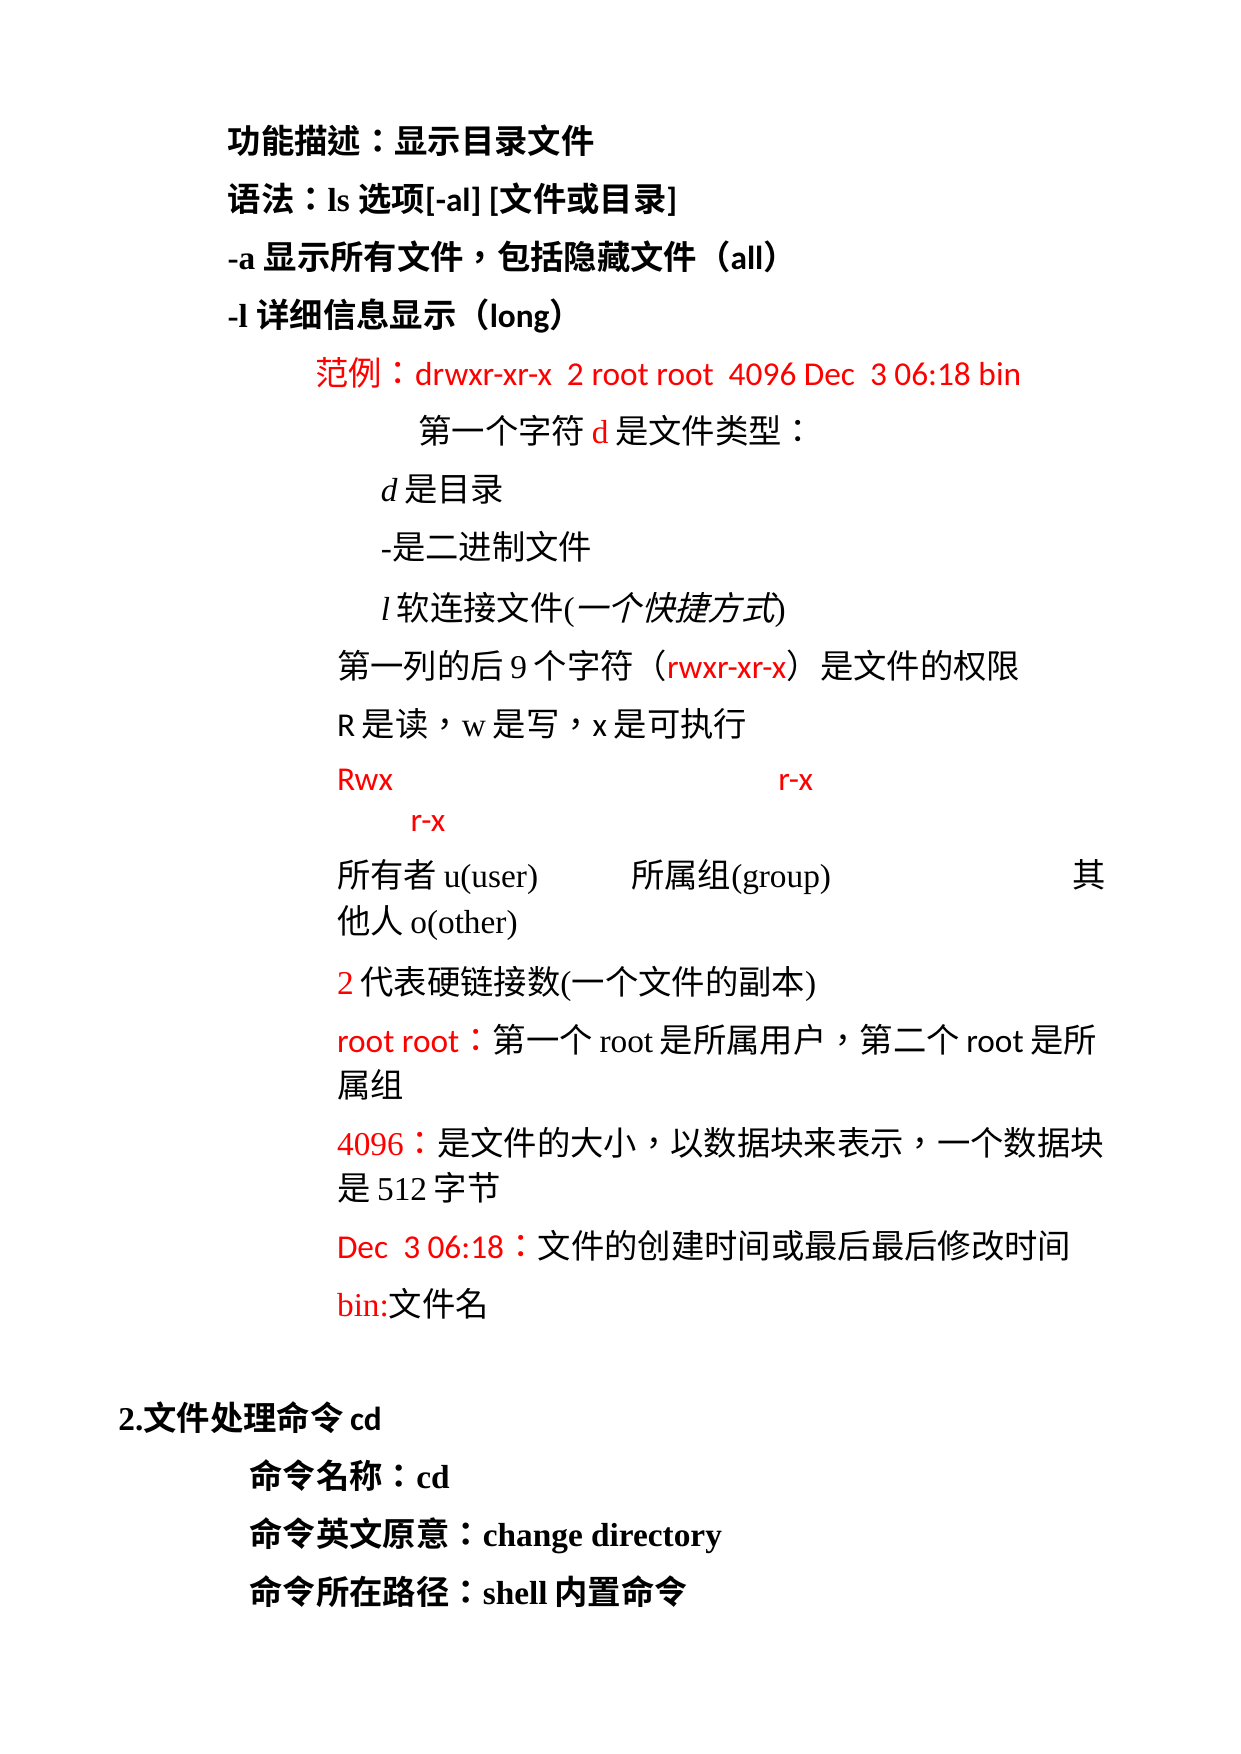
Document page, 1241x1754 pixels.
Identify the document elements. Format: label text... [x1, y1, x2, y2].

text 4096：是文件的大小，以数据块来表示，一个数据块是512字节 [337, 1120, 1122, 1211]
text Rwx r-x r-x [337, 758, 1122, 840]
text bin:文件名 [337, 1281, 1122, 1326]
text 范例：drwxr-xr-x 2 root root 4096 Dec 3 06:18 bin [315, 350, 1122, 395]
text 语法：ls 选项[-al] [文件或目录] [227, 176, 1122, 221]
text 所有者u(user) 所属组(group) 其他人o(other) [337, 852, 1122, 943]
text 第一列的后9个字符（rwxr-xr-x）是文件的权限 [337, 642, 1122, 688]
text 2代表硬链接数(一个文件的副本) [337, 956, 1122, 1004]
text R是读，w是写，x是可执行 [337, 700, 1122, 746]
text l软连接文件(一个快捷方式) [381, 581, 1122, 630]
text 第一个字符d是文件类型： [271, 408, 1122, 453]
text -a 显示所有文件，包括隐藏文件（all） [227, 234, 1122, 279]
text 命令所在路径：shell内置命令 [249, 1568, 1122, 1614]
text Dec 3 06:18：文件的创建时间或最后最后修改时间 [337, 1223, 1122, 1268]
text 功能描述：显示目录文件 [227, 118, 1122, 163]
text -l 详细信息显示（long） [227, 292, 1122, 337]
text root root：第一个root是所属用户，第二个root是所属组 [337, 1016, 1122, 1107]
text 命令英文原意：change directory [249, 1511, 1122, 1556]
text 命令名称：cd [249, 1453, 1122, 1498]
subtitle 2.文件处理命令cd [118, 1392, 1122, 1440]
text -是二进制文件 [381, 523, 1122, 569]
text d是目录 [381, 466, 1122, 511]
